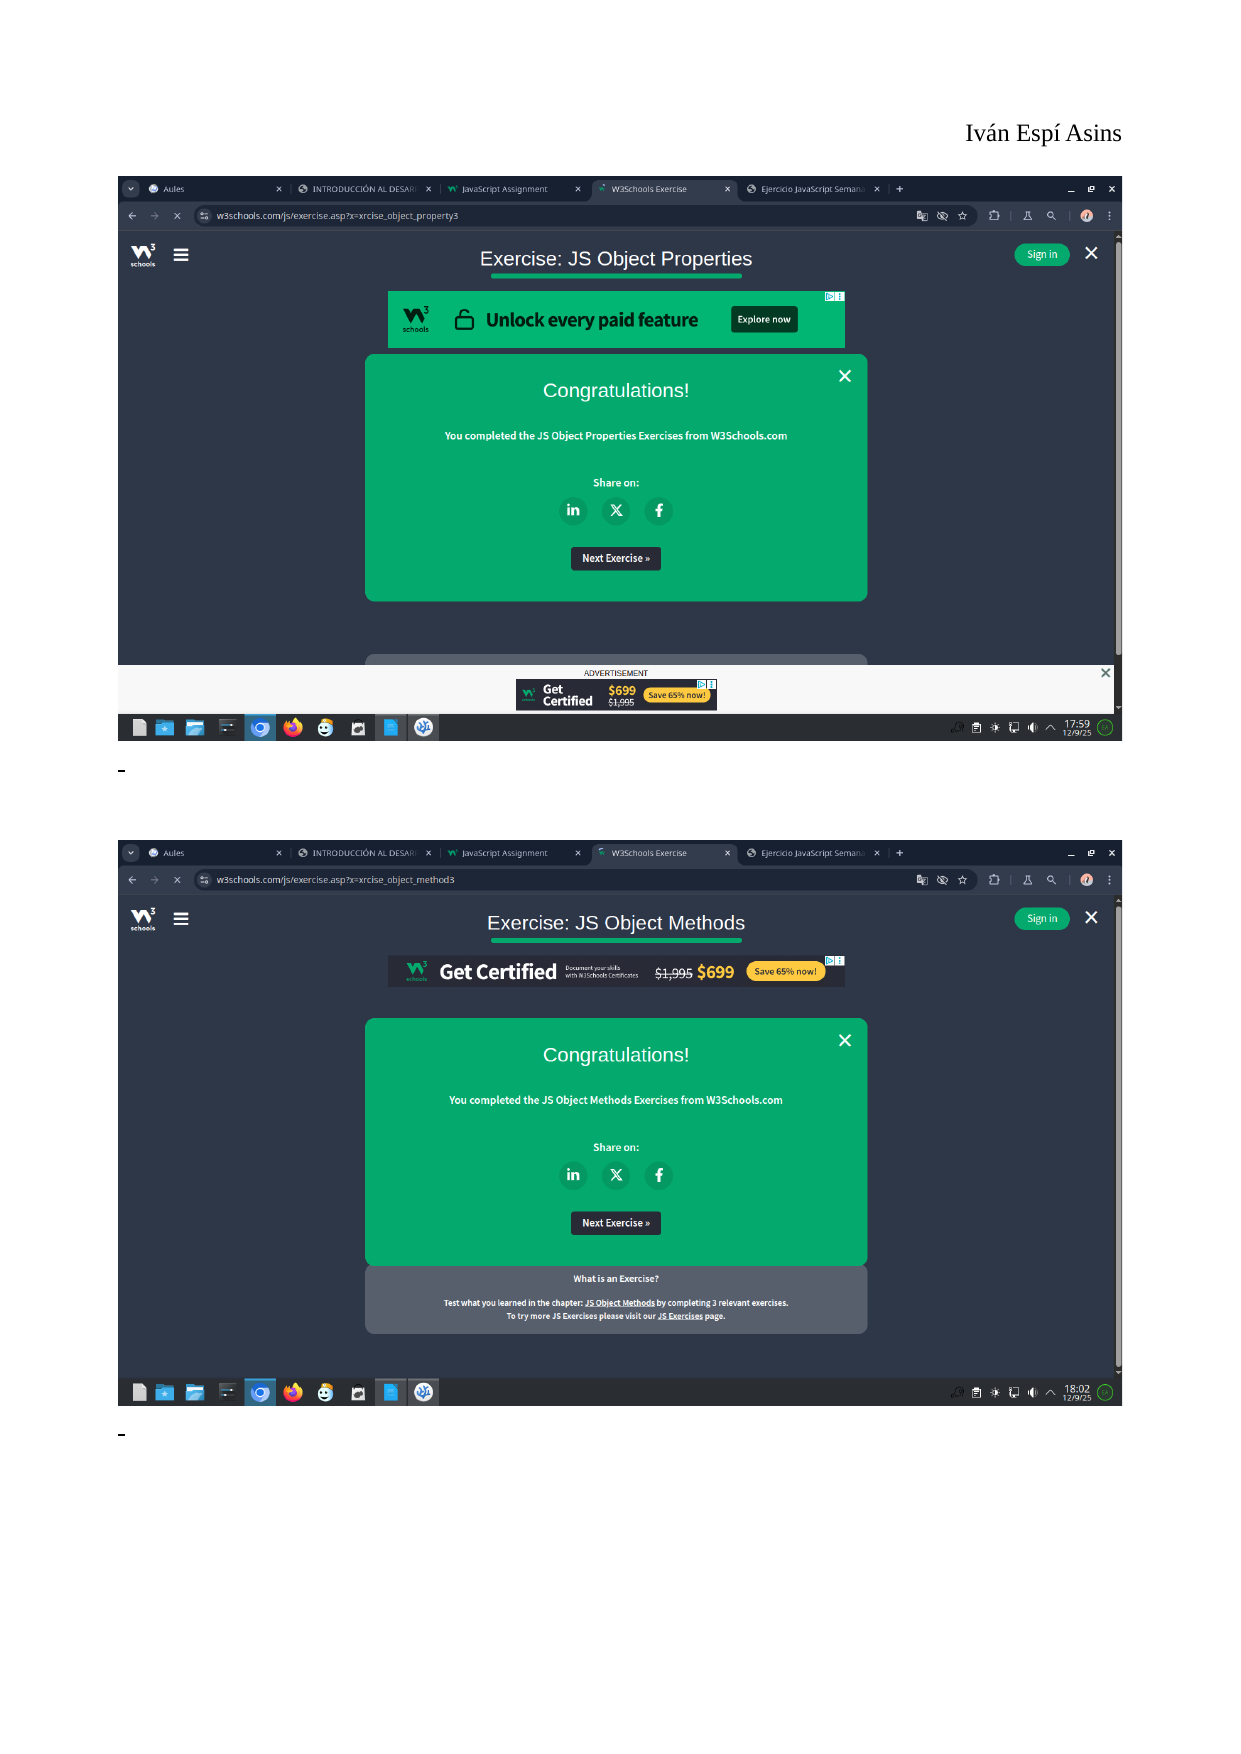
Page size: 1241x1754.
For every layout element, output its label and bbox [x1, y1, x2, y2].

picture [118, 176, 1123, 741]
picture [118, 840, 1123, 1406]
